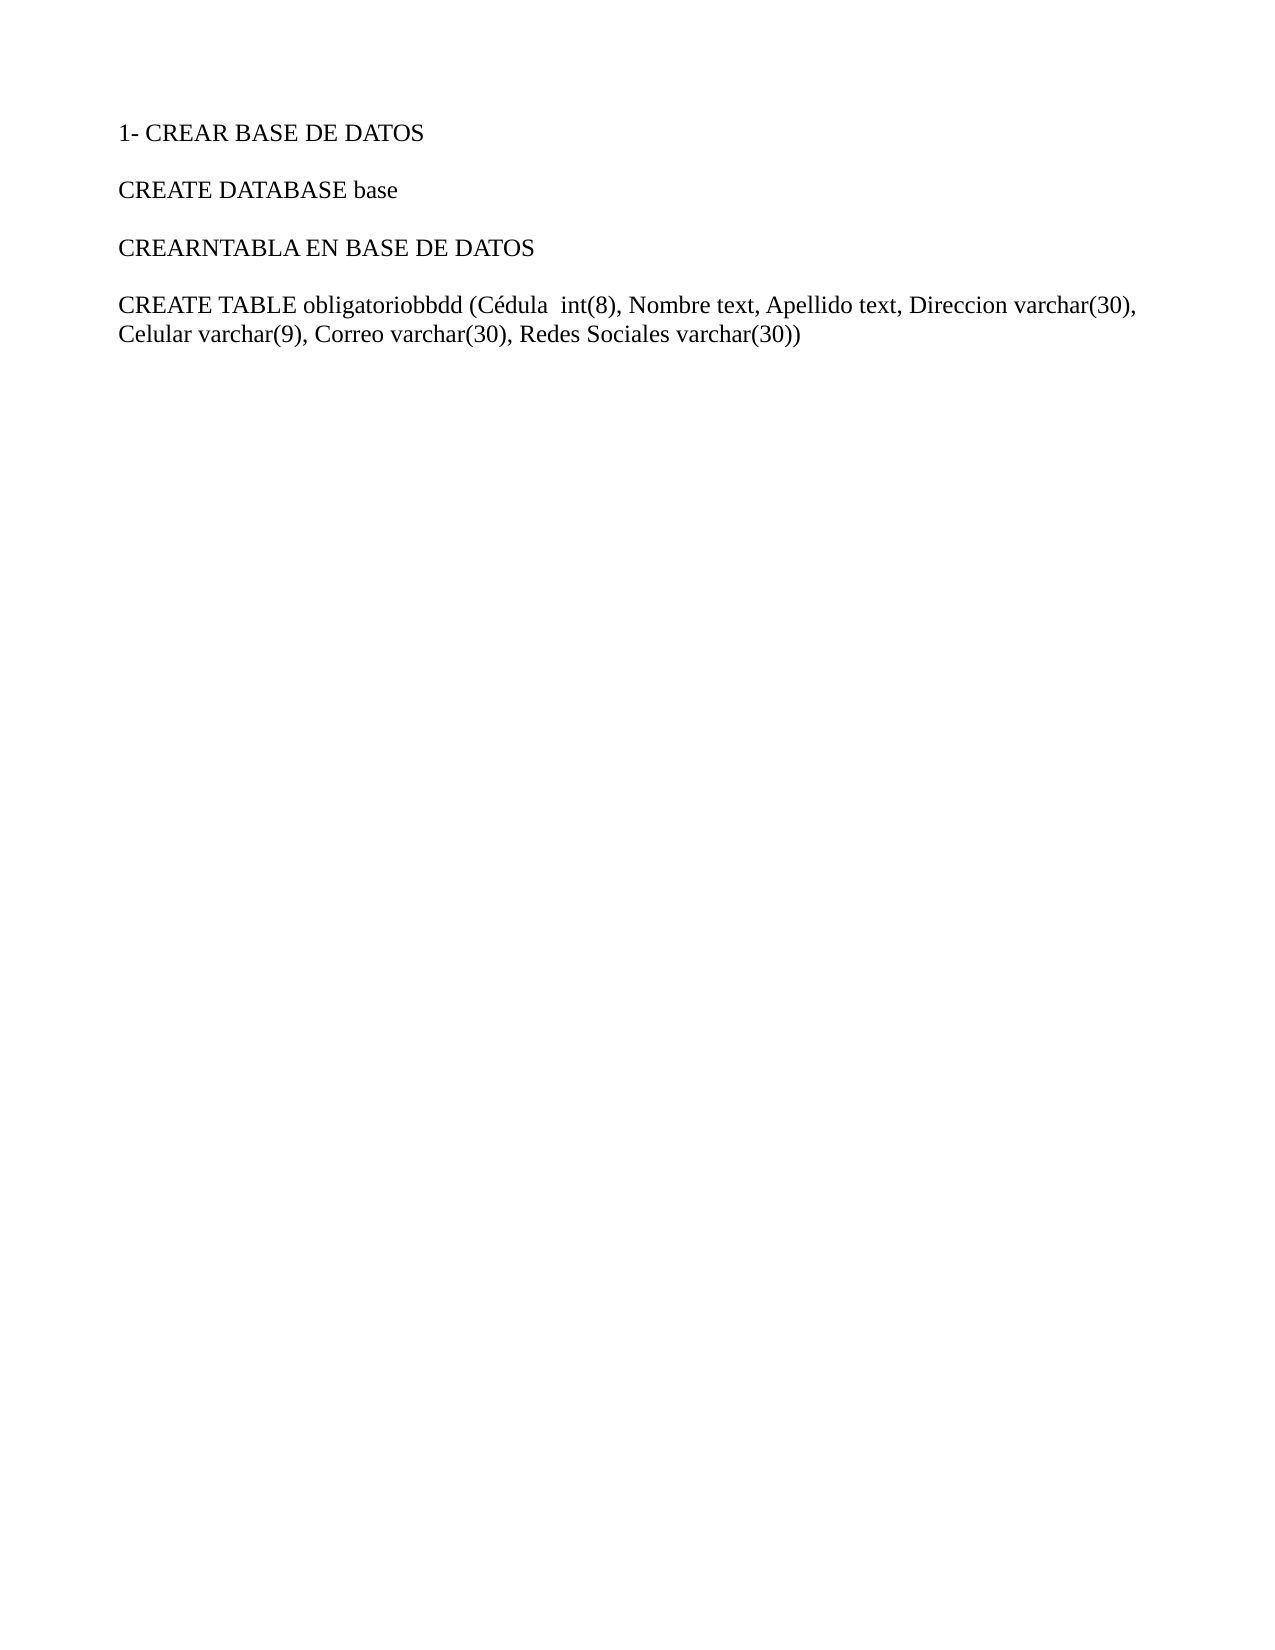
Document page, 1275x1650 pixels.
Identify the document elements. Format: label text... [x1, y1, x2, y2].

text CREATE TABLE obligatoriobbdd (Cédula int(8), Nombre text, Apellido text, Direccion varchar(30), Celular varchar(9), Correo varchar(30), Redes Sociales varchar(30)) [118, 291, 1157, 348]
text CREATE DATABASE base [118, 176, 1157, 204]
text 1- CREAR BASE DE DATOS [118, 118, 1157, 147]
text CREARNTABLA EN BASE DE DATOS [118, 233, 1157, 262]
